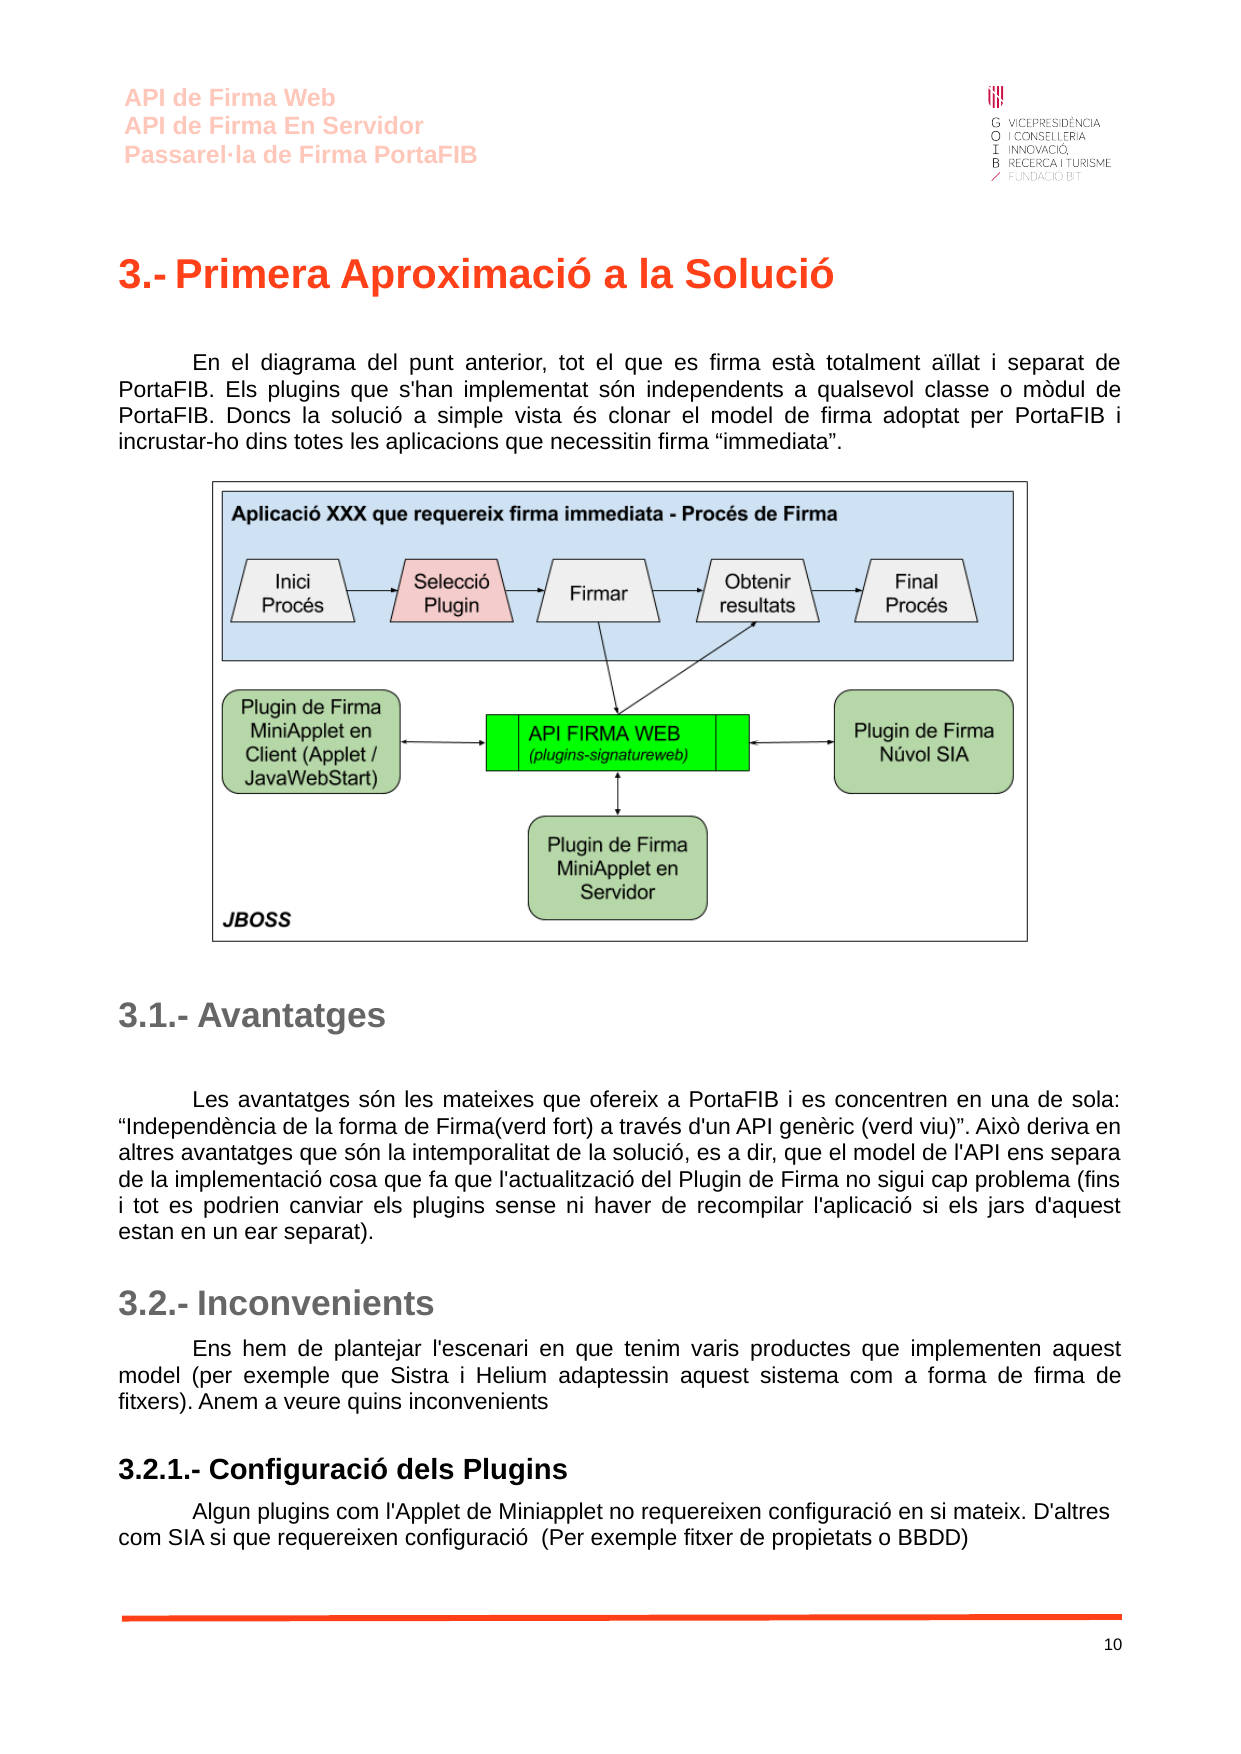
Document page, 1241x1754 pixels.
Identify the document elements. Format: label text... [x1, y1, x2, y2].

text Les avantatges són les mateixes que ofereix a PortaFIB i es concentren en una de sola: “Independència de la forma de Firma(verd fort) a través d'un API genèric (verd viu)”. Això deriva en altres avantatges que són la intemporalitat de la solució, es a dir, que el model de l'API ens separa de la implementació cosa que fa que l'actualització del Plugin de Firma no sigui cap problema (fins i tot es podrien canviar els plugins sense ni haver de recompilar l'aplicació si els jars d'aquest estan en un ear separat). [118, 1086, 1122, 1244]
subtitle Inconvenients [118, 1282, 1122, 1323]
picture [197, 467, 1043, 957]
text Ens hem de plantejar l'escenari en que tenim varis productes que implementen aquest model (per exemple que Sistra i Helium adaptessin aquest sistema com a forma de firma de fitxers). Anem a veure quins inconvenients [118, 1335, 1122, 1414]
subtitle Primera Aproximació a la Solució [118, 250, 1122, 298]
subtitle Configuració dels Plugins [118, 1452, 1122, 1485]
text En el diagrama del punt anterior, tot el que es firma està totalment aïllat i separat de PortaFIB. Els plugins que s'han implementat són independents a qualsevol classe o mòdul de PortaFIB. Doncs la solució a simple vista és clonar el model de firma adoptat per PortaFIB i incrustar-ho dins totes les aplicacions que necessitin firma “immediata”. [118, 349, 1122, 454]
subtitle Avantatges [118, 994, 1122, 1035]
picture [983, 82, 1117, 185]
text Algun plugins com l'Applet de Miniapplet no requereixen configuració en si mateix. D'altres com SIA si que requereixen configuració (Per exemple fitxer de propietats o BBDD) [118, 1498, 1122, 1551]
